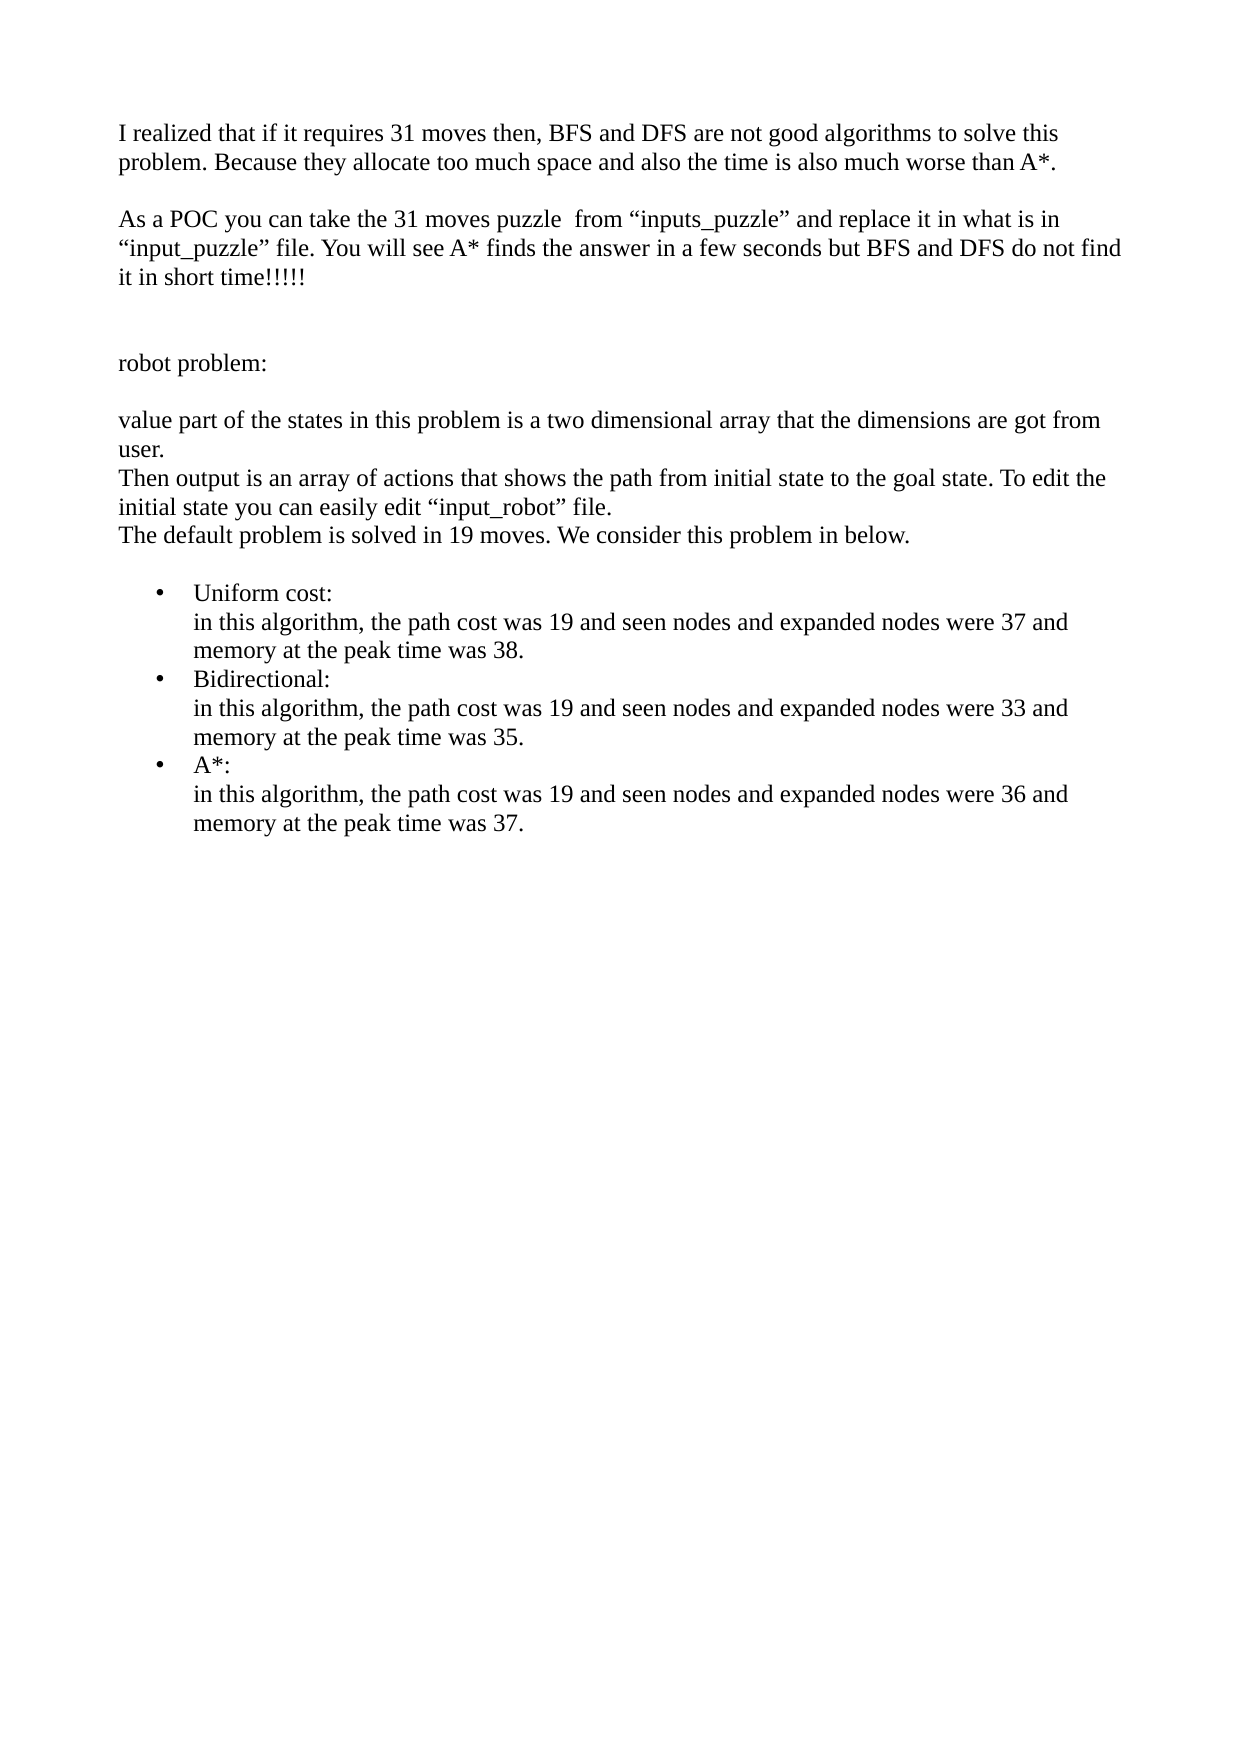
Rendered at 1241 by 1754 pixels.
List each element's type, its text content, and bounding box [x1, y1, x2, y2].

list in this algorithm, the path cost was 19 and seen nodes and expanded nodes were 36 and memory at the peak time was 37. [156, 779, 1122, 837]
text value part of the states in this problem is a two dimensional array that the dimensions are got from user. [118, 406, 1122, 463]
text robot problem: [118, 348, 1122, 377]
text Then output is an array of actions that shows the path from initial state to the goal state. To edit the initial state you can easily edit “input_robot” file. [118, 463, 1122, 521]
list Uniform cost: in this algorithm, the path cost was 19 and seen nodes and expanded nodes were 37 and memory at the peak time was 38. [156, 578, 1122, 664]
list A*: [156, 751, 1122, 779]
text The default problem is solved in 19 moves. We consider this problem in below. [118, 521, 1122, 549]
list Bidirectional: in this algorithm, the path cost was 19 and seen nodes and expanded nodes were 33 and memory at the peak time was 35. [156, 664, 1122, 751]
text As a POC you can take the 31 moves puzzle from “inputs_puzzle” and replace it in what is in “input_puzzle” file. You will see A* finds the answer in a few seconds but BFS and DFS do not find it in short time!!!!! [118, 204, 1122, 291]
text I realized that if it requires 31 moves then, BFS and DFS are not good algorithms to solve this problem. Because they allocate too much space and also the time is also much worse than A*. [118, 118, 1122, 176]
